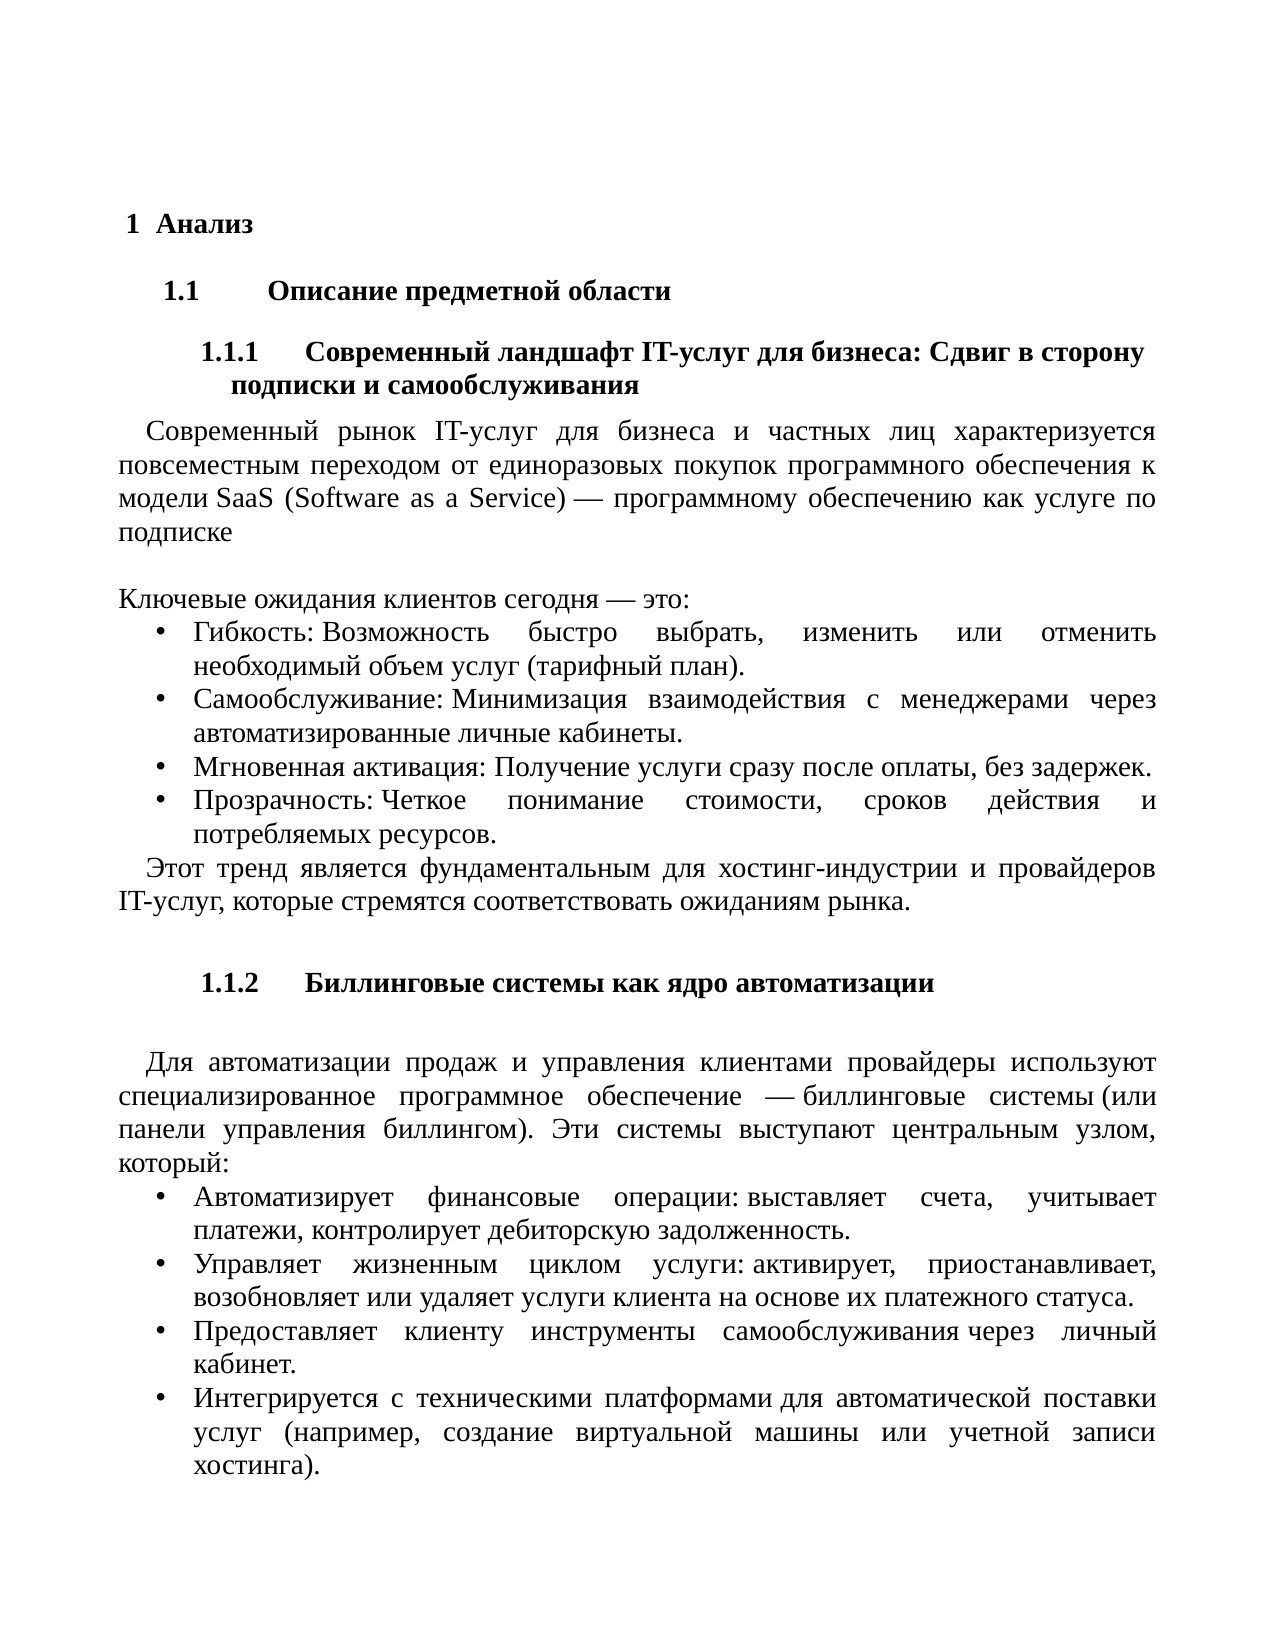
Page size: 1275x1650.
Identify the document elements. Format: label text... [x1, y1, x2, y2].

list Прозрачность: Четкое понимание стоимости, сроков действия и потребляемых ресурсов. [156, 782, 1157, 850]
subtitle Анализ [118, 206, 1157, 240]
text Ключевые ожидания клиентов сегодня — это: [118, 581, 1157, 614]
list Интегрируется с техническими платформами для автоматической поставки услуг (например, создание виртуальной машины или учетной записи хостинга). [156, 1380, 1157, 1481]
list Мгновенная активация: Получение услуги сразу после оплаты, без задержек. [156, 749, 1157, 782]
text Для автоматизации продаж и управления клиентами провайдеры используют специализированное программное обеспечение — биллинговые системы (или панели управления биллингом). Эти системы выступают центральным узлом, который: [118, 1044, 1157, 1179]
subtitle Описание предметной области [156, 273, 1157, 307]
list Самообслуживание: Минимизация взаимодействия с менеджерами через автоматизированные личные кабинеты. [156, 682, 1157, 749]
list Управляет жизненным циклом услуги: активирует, приостанавливает, возобновляет или удаляет услуги клиента на основе их платежного статуса. [156, 1246, 1157, 1313]
text Современный рынок IT-услуг для бизнеса и частных лиц характеризуется повсеместным переходом от единоразовых покупок программного обеспечения к модели SaaS (Software as a Service) — программному обеспечению как услуге по подписке [118, 413, 1157, 547]
list Автоматизирует финансовые операции: выставляет счета, учитывает платежи, контролирует дебиторскую задолженность. [156, 1179, 1157, 1246]
subtitle Биллинговые системы как ядро автоматизации [193, 965, 1157, 998]
subtitle Современный ландшафт IT-услуг для бизнеса: Сдвиг в сторону подписки и самообслуживания [193, 334, 1157, 401]
list Предоставляет клиенту инструменты самообслуживания через личный кабинет. [156, 1313, 1157, 1380]
list Гибкость: Возможность быстро выбрать, изменить или отменить необходимый объем услуг (тарифный план). [156, 614, 1157, 682]
text Этот тренд является фундаментальным для хостинг-индустрии и провайдеров IT-услуг, которые стремятся соответствовать ожиданиям рынка. [118, 850, 1157, 917]
